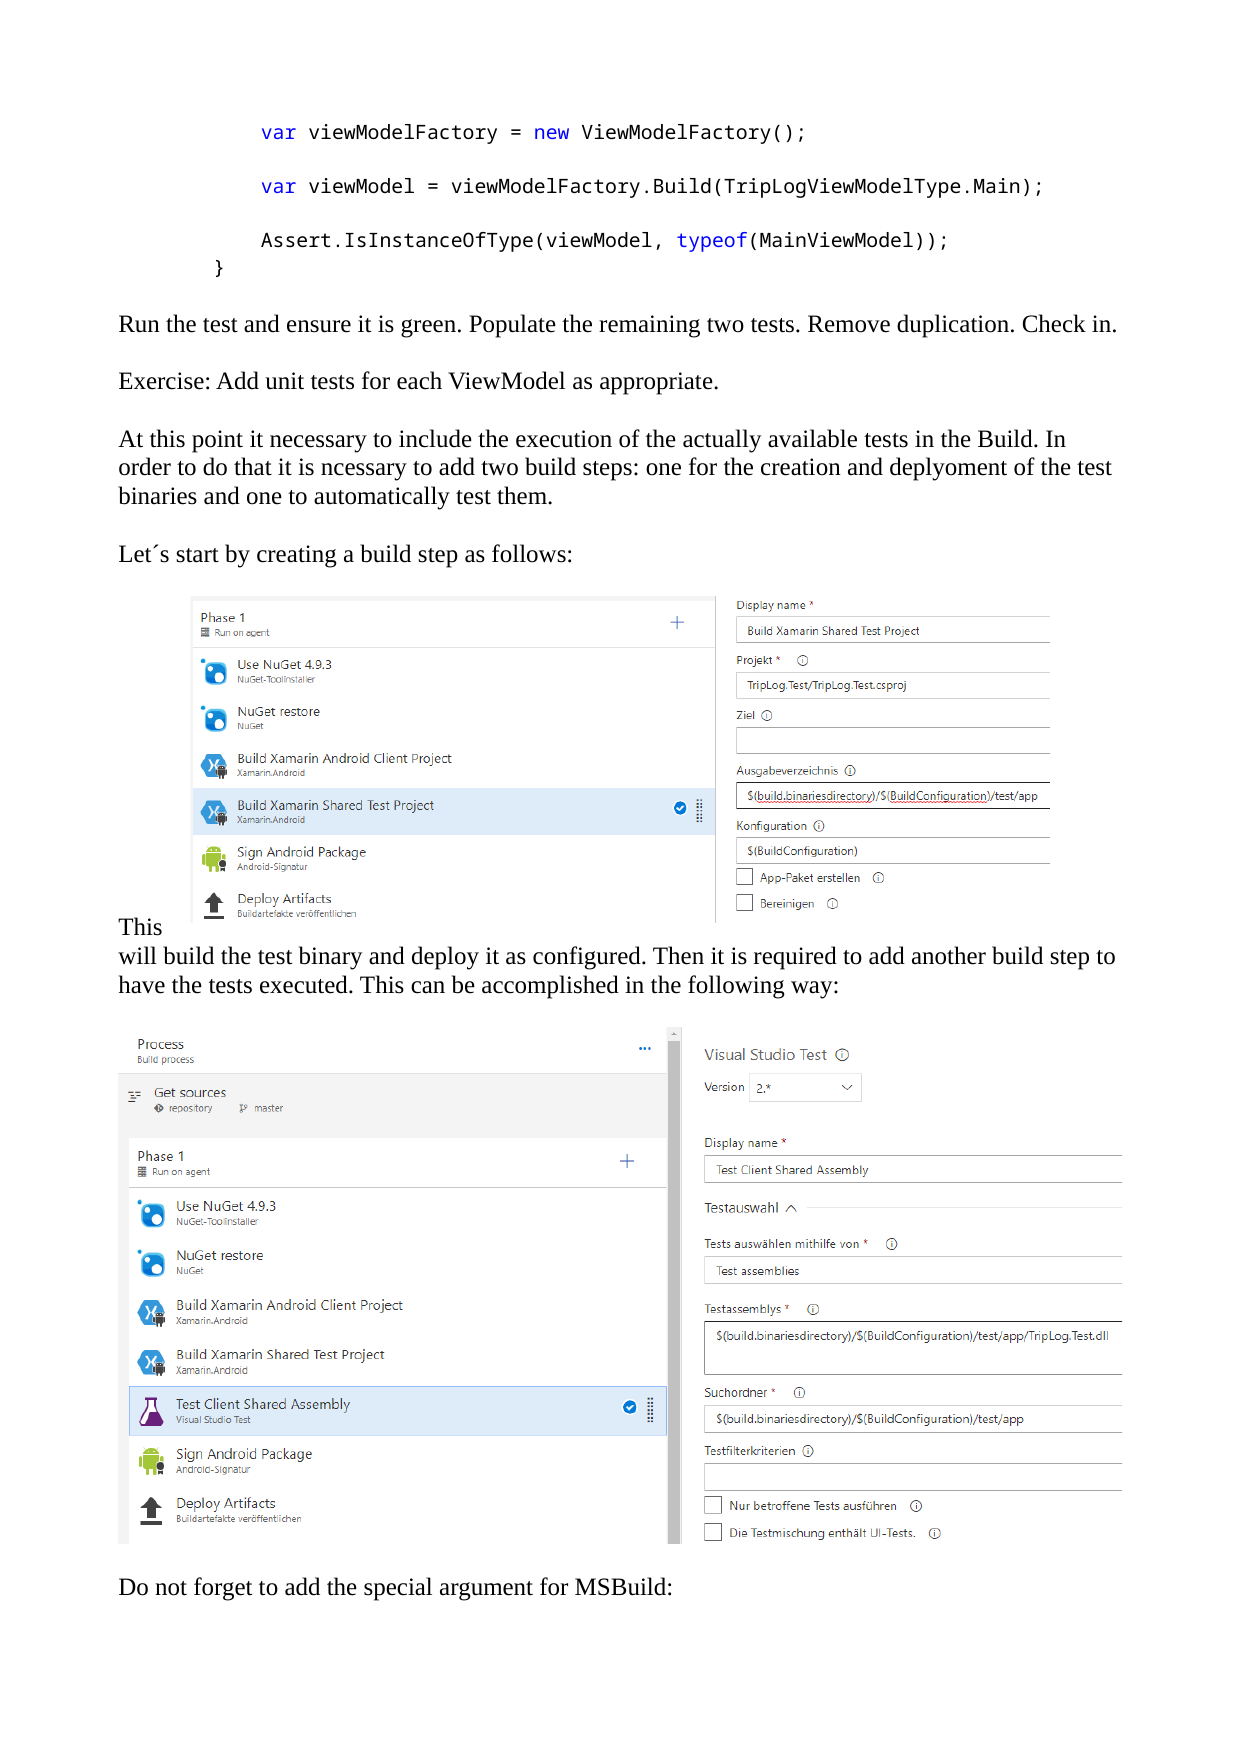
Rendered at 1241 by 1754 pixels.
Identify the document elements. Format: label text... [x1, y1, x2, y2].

text Let´s start by creating a build step as follows: [118, 539, 1122, 567]
text Do not forget to add the special argument for MSBuild: [118, 1572, 1122, 1601]
text Exercise: Add unit tests for each ViewModel as appropriate. [118, 366, 1122, 395]
text At this point it necessary to include the execution of the actually available tests in the Build. In order to do that it is ncessary to add two build steps: one for the creation and deplyoment of the test binaries and one to automatically test them. [118, 424, 1122, 510]
picture [190, 596, 1050, 923]
text This will build the test binary and deploy it as configured. Then it is required to add another build step to have the tests executed. This can be accomplished in the following way: [118, 912, 1122, 999]
picture [118, 1027, 1123, 1544]
text var viewModel = viewModelFactory.Build(TripLogViewModelType.Main); [118, 172, 1122, 199]
text Run the test and ensure it is green. Populate the remaining two tests. Remove duplication. Check in. [118, 309, 1122, 337]
text var viewModelFactory = new ViewModelFactory(); [118, 118, 1122, 145]
text Assert.IsInstanceOfType(viewModel, typeof(MainViewModel)); [118, 226, 1122, 253]
text } [118, 253, 1122, 280]
